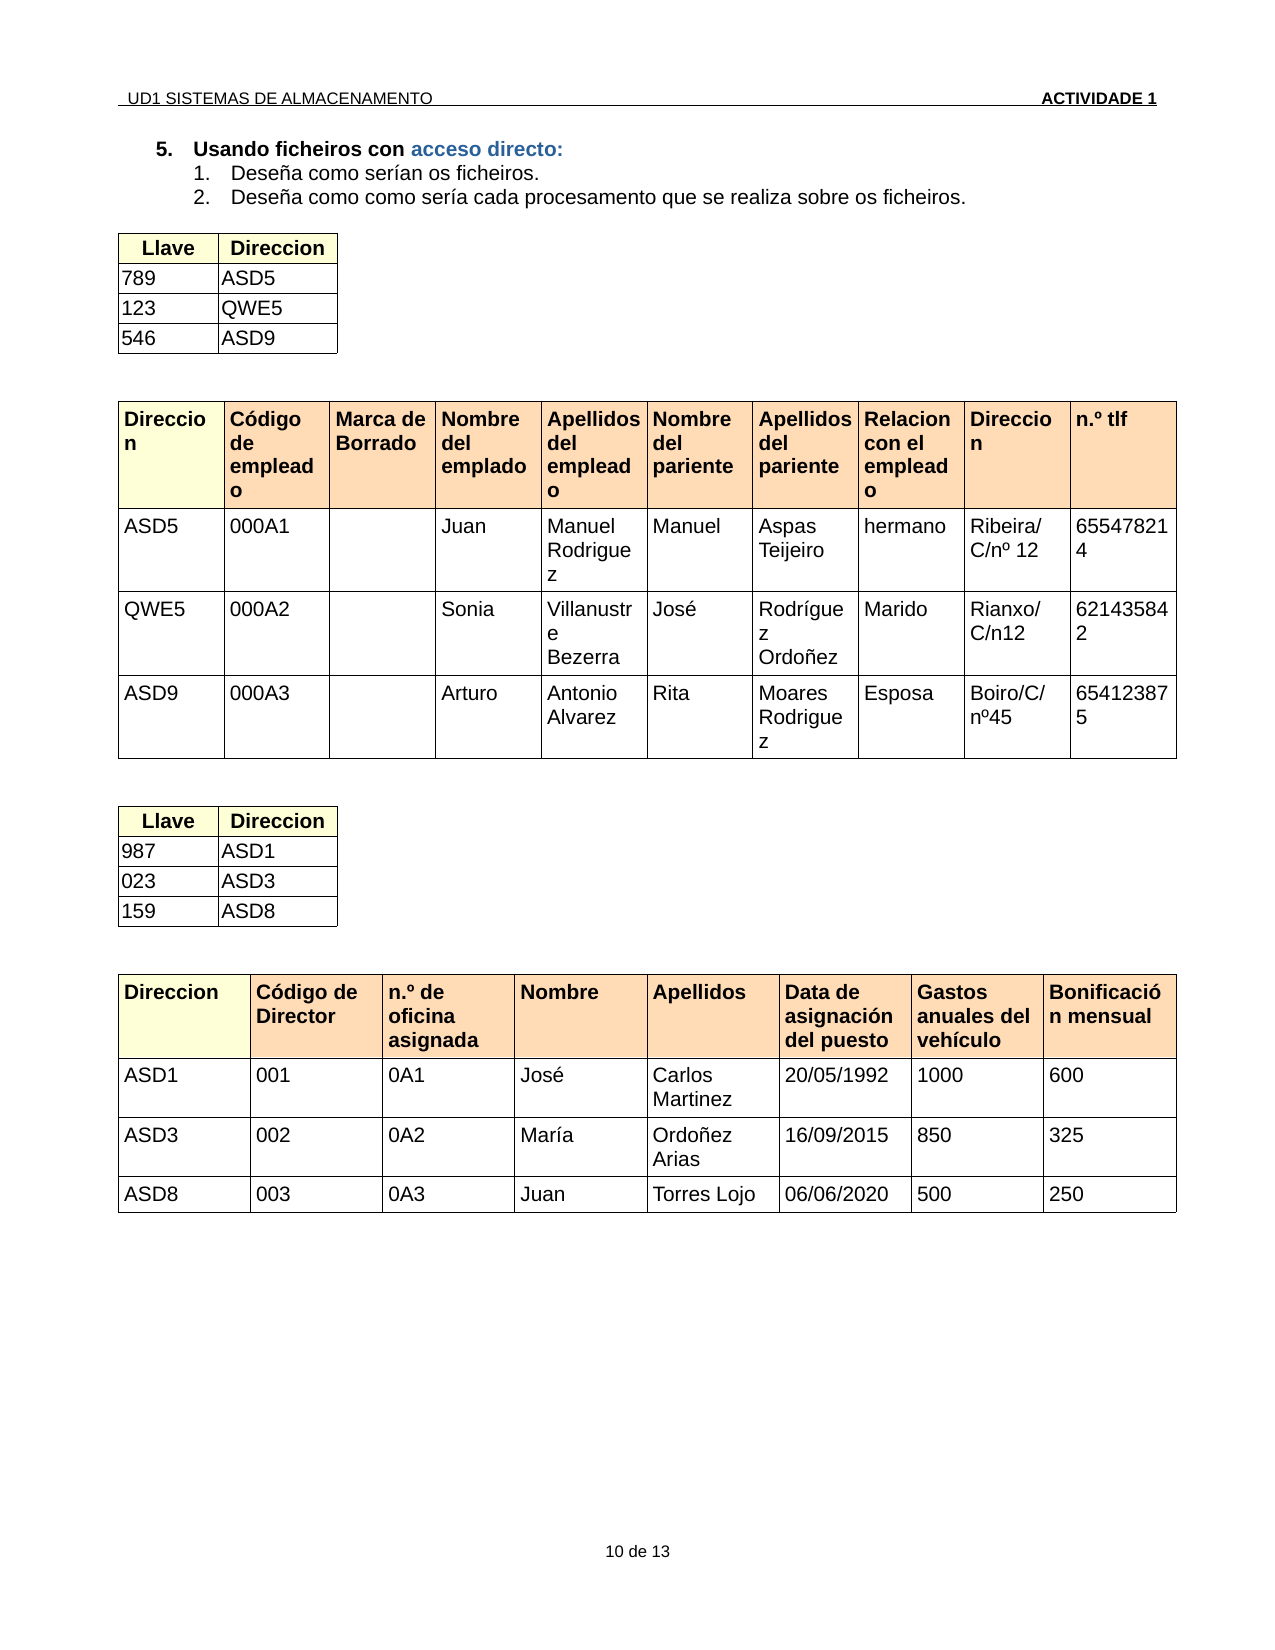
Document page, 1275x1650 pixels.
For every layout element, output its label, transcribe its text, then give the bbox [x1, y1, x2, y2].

table_cell Moares Rodriguez [753, 676, 858, 758]
table_cell 850 [912, 1118, 1043, 1176]
table_cell [330, 676, 435, 758]
table_cell María [515, 1118, 647, 1176]
table_cell 654123875 [1071, 676, 1176, 758]
table_cell 0A1 [383, 1059, 514, 1117]
table_cell Esposa [859, 676, 964, 758]
table_header Gastos anuales del vehículo [912, 975, 1043, 1057]
table_cell 546 [119, 324, 218, 353]
table_cell 003 [251, 1177, 382, 1212]
table_cell 20/05/1992 [780, 1059, 911, 1117]
table_header Bonificación mensual [1044, 975, 1176, 1057]
table_cell Rodríguez Ordoñez [753, 592, 858, 675]
table_cell 250 [1044, 1177, 1176, 1212]
table_cell 621435842 [1071, 592, 1176, 675]
table_cell 002 [251, 1118, 382, 1176]
table_cell Marido [859, 592, 964, 675]
table_header Relacion con el empleado [859, 402, 964, 508]
table_cell ASD9 [119, 676, 224, 758]
table_cell José [515, 1059, 647, 1117]
table_cell Sonia [436, 592, 541, 675]
table_cell 000A3 [225, 676, 329, 758]
table_cell ASD5 [119, 509, 224, 591]
table_cell 06/06/2020 [780, 1177, 911, 1212]
list Deseña como serían os ficheiros. [193, 161, 1176, 185]
table_cell 159 [119, 897, 218, 926]
table_cell 123 [119, 294, 218, 323]
table_cell 987 [119, 837, 218, 866]
table_cell 000A1 [225, 509, 329, 591]
table_cell Juan [515, 1177, 647, 1212]
table_cell 023 [119, 867, 218, 896]
table_cell 789 [119, 264, 218, 293]
table_cell 0A3 [383, 1177, 514, 1212]
table_cell 000A2 [225, 592, 329, 675]
table_cell Antonio Alvarez [542, 676, 647, 758]
table_cell 600 [1044, 1059, 1176, 1117]
table_cell 325 [1044, 1118, 1176, 1176]
table_header Llave [119, 807, 218, 836]
table_header Apellidos del pariente [753, 402, 858, 508]
table_cell Carlos Martinez [648, 1059, 779, 1117]
table_cell 1000 [912, 1059, 1043, 1117]
table_header Direccion [219, 807, 337, 836]
table_cell ASD8 [119, 1177, 250, 1212]
table_cell 655478214 [1071, 509, 1176, 591]
table_header Nombre [515, 975, 647, 1057]
table_header Código de empleado [225, 402, 329, 508]
table_header Direccion [965, 402, 1070, 508]
table_header Nombre del emplado [436, 402, 541, 508]
table_cell Torres Lojo [648, 1177, 779, 1212]
table_cell ASD3 [219, 867, 337, 896]
table_header Nombre del pariente [648, 402, 752, 508]
table_cell José [648, 592, 752, 675]
table_cell QWE5 [219, 294, 337, 323]
table_header Direccion [219, 234, 337, 263]
table_cell ASD1 [119, 1059, 250, 1117]
table_cell 16/09/2015 [780, 1118, 911, 1176]
table_cell Ribeira/C/nº 12 [965, 509, 1070, 591]
table_cell Juan [436, 509, 541, 591]
table_header n.º de oficina asignada [383, 975, 514, 1057]
table_cell Arturo [436, 676, 541, 758]
table_cell Boiro/C/nº45 [965, 676, 1070, 758]
table_header Código de Director [251, 975, 382, 1057]
table_header n.º tlf [1071, 402, 1176, 508]
table_header Apellidos del empleado [542, 402, 647, 508]
table_header Llave [119, 234, 218, 263]
table_cell ASD8 [219, 897, 337, 926]
table_header Direccion [119, 975, 250, 1057]
table_cell Manuel Rodriguez [542, 509, 647, 591]
table_cell ASD1 [219, 837, 337, 866]
table_cell ASD9 [219, 324, 337, 353]
table_cell Manuel [648, 509, 752, 591]
table_header Marca de Borrado [330, 402, 435, 508]
table_cell [330, 592, 435, 675]
table_cell Rianxo/C/n12 [965, 592, 1070, 675]
table_cell Ordoñez Arias [648, 1118, 779, 1176]
table_cell 0A2 [383, 1118, 514, 1176]
table_cell QWE5 [119, 592, 224, 675]
table_header Direccion [119, 402, 224, 508]
list Deseña como como sería cada procesamento que se realiza sobre os ficheiros. [193, 185, 1176, 209]
table_cell Villanustre Bezerra [542, 592, 647, 675]
list Usando ficheiros con acceso directo: [156, 137, 1176, 161]
table_cell 500 [912, 1177, 1043, 1212]
table_cell 001 [251, 1059, 382, 1117]
table_cell Rita [648, 676, 752, 758]
table_header Data de asignación del puesto [780, 975, 911, 1057]
table_cell ASD3 [119, 1118, 250, 1176]
table_cell Aspas Teijeiro [753, 509, 858, 591]
table_cell hermano [859, 509, 964, 591]
table_cell ASD5 [219, 264, 337, 293]
table_cell [330, 509, 435, 591]
table_header Apellidos [648, 975, 779, 1057]
